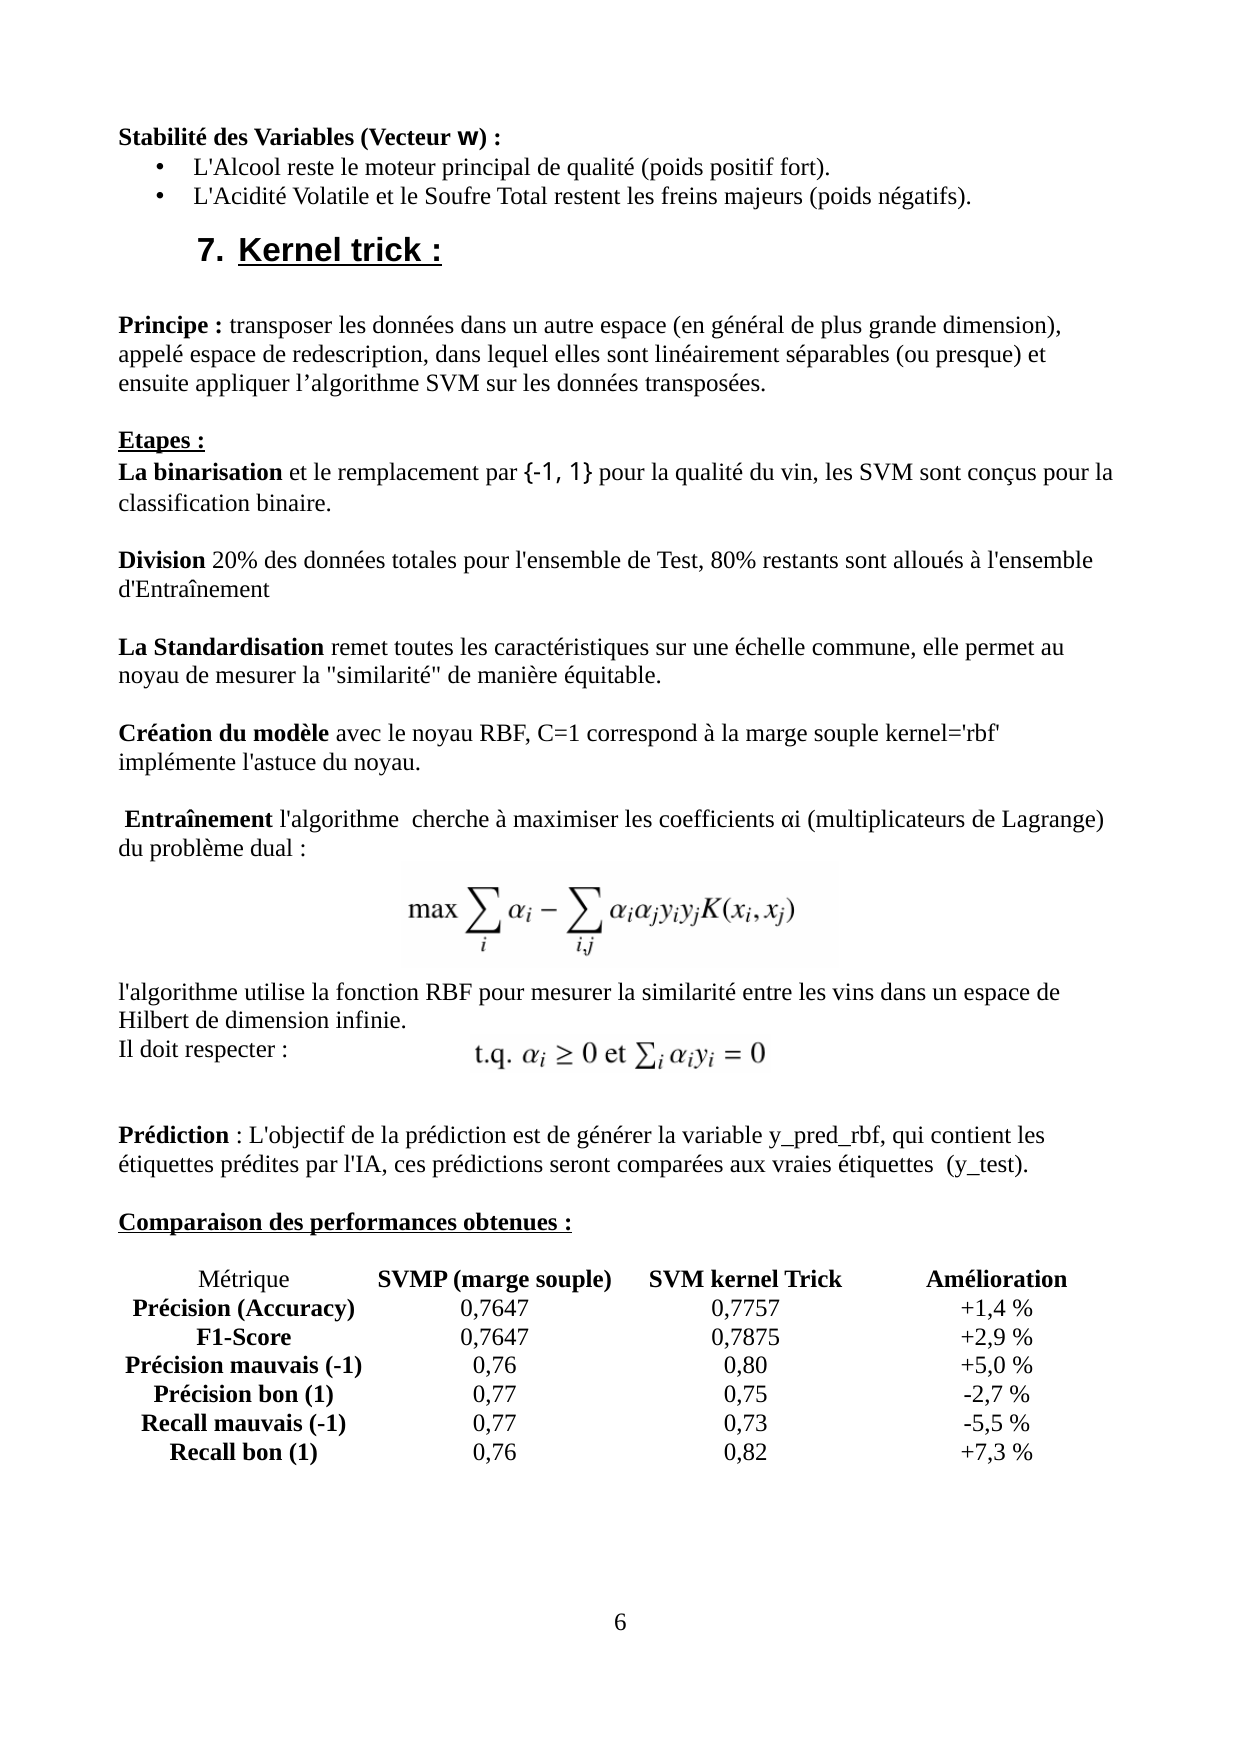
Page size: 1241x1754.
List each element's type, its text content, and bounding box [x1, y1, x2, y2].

text Comparaison des performances obtenues : [118, 1207, 1122, 1236]
text Création du modèle avec le noyau RBF, C=1 correspond à la marge souple kernel='rbf' implémente l'astuce du noyau. [118, 718, 1122, 776]
table_cell 0,80 [620, 1351, 871, 1379]
text Prédiction : L'objectif de la prédiction est de générer la variable y_pred_rbf, qui contient les étiquettes prédites par l'IA, ces prédictions seront comparées aux vraies étiquettes (y_test). [118, 1121, 1122, 1178]
text Il doit respecter : [118, 1034, 469, 1063]
table_cell +5,0 % [871, 1351, 1122, 1379]
table_cell 0,7647 [369, 1293, 620, 1322]
list L'Acidité Volatile et le Soufre Total restent les freins majeurs (poids négatifs). [156, 181, 1122, 210]
table_cell 0,77 [369, 1408, 620, 1437]
table_header Amélioration [871, 1264, 1122, 1293]
table_cell -2,7 % [871, 1379, 1122, 1408]
table_cell 0,76 [369, 1351, 620, 1379]
table_cell -5,5 % [871, 1408, 1122, 1437]
subtitle Kernel trick : [197, 231, 1122, 269]
table_cell 0,7875 [620, 1322, 871, 1351]
text Principe : transposer les données dans un autre espace (en général de plus grande dimension), appelé espace de redescription, dans lequel elles sont linéairement séparables (ou presque) et ensuite appliquer l’algorithme SVM sur les données transposées. [118, 310, 1122, 396]
text Entraînement l'algorithme cherche à maximiser les coefficients αi (multiplicateurs de Lagrange) du problème dual : [118, 804, 1122, 862]
table_cell 0,73 [620, 1408, 871, 1437]
picture [400, 861, 840, 968]
table_cell 0,76 [369, 1437, 620, 1466]
table_cell Précision mauvais (-1) [118, 1351, 369, 1379]
text [771, 1034, 1122, 1063]
text La Standardisation remet toutes les caractéristiques sur une échelle commune, elle permet au noyau de mesurer la "similarité" de manière équitable. [118, 632, 1122, 689]
table_cell 0,82 [620, 1437, 871, 1466]
table_cell 0,7757 [620, 1293, 871, 1322]
text Division 20% des données totales pour l'ensemble de Test, 80% restants sont alloués à l'ensemble d'Entraînement [118, 546, 1122, 603]
table_cell Précision (Accuracy) [118, 1293, 369, 1322]
table_header SVM kernel Trick [620, 1264, 871, 1293]
text La binarisation et le remplacement par {-1, 1} pour la qualité du vin, les SVM sont conçus pour la classification binaire. [118, 454, 1122, 517]
table_cell F1-Score [118, 1322, 369, 1351]
text Stabilité des Variables (Vecteur w) : [118, 118, 1122, 152]
table_header SVMP (marge souple) [369, 1264, 620, 1293]
picture [469, 1034, 771, 1073]
table_cell 0,77 [369, 1379, 620, 1408]
table_cell +2,9 % [871, 1322, 1122, 1351]
text l'algorithme utilise la fonction RBF pour mesurer la similarité entre les vins dans un espace de Hilbert de dimension infinie. [118, 977, 1122, 1034]
table_cell Précision bon (1) [118, 1379, 369, 1408]
table_cell +7,3 % [871, 1437, 1122, 1466]
table_cell 0,7647 [369, 1322, 620, 1351]
text Etapes : [118, 425, 1122, 454]
list L'Alcool reste le moteur principal de qualité (poids positif fort). [156, 152, 1122, 181]
table_header Métrique [118, 1264, 369, 1293]
table_cell 0,75 [620, 1379, 871, 1408]
table_cell +1,4 % [871, 1293, 1122, 1322]
table_cell Recall mauvais (-1) [118, 1408, 369, 1437]
table_cell Recall bon (1) [118, 1437, 369, 1466]
